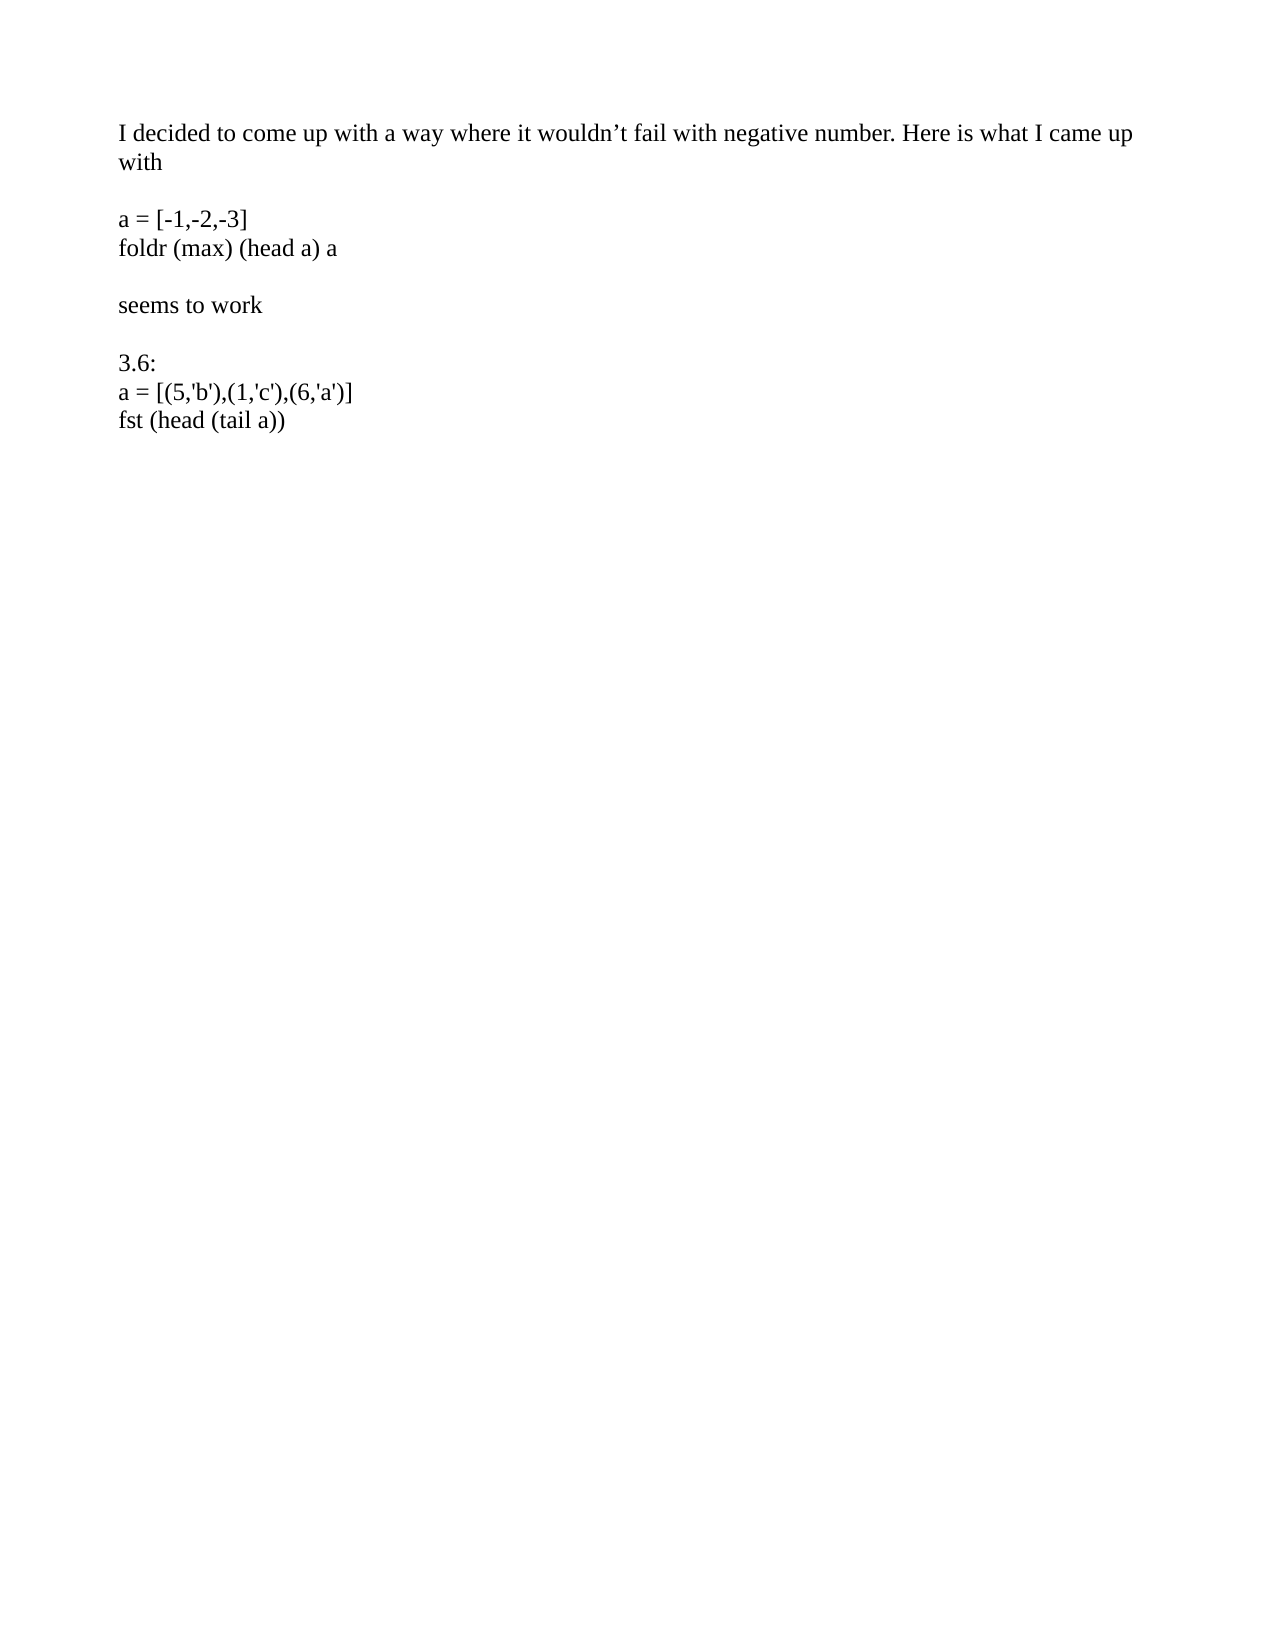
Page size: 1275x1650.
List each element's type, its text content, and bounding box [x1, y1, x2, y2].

text a = [-1,-2,-3] [118, 204, 1157, 233]
text a = [(5,'b'),(1,'c'),(6,'a')] [118, 377, 1157, 406]
text I decided to come up with a way where it wouldn’t fail with negative number. Here is what I came up with [118, 118, 1157, 176]
text foldr (max) (head a) a [118, 233, 1157, 262]
text seems to work [118, 291, 1157, 319]
text 3.6: [118, 348, 1157, 377]
text fst (head (tail a)) [118, 406, 1157, 434]
